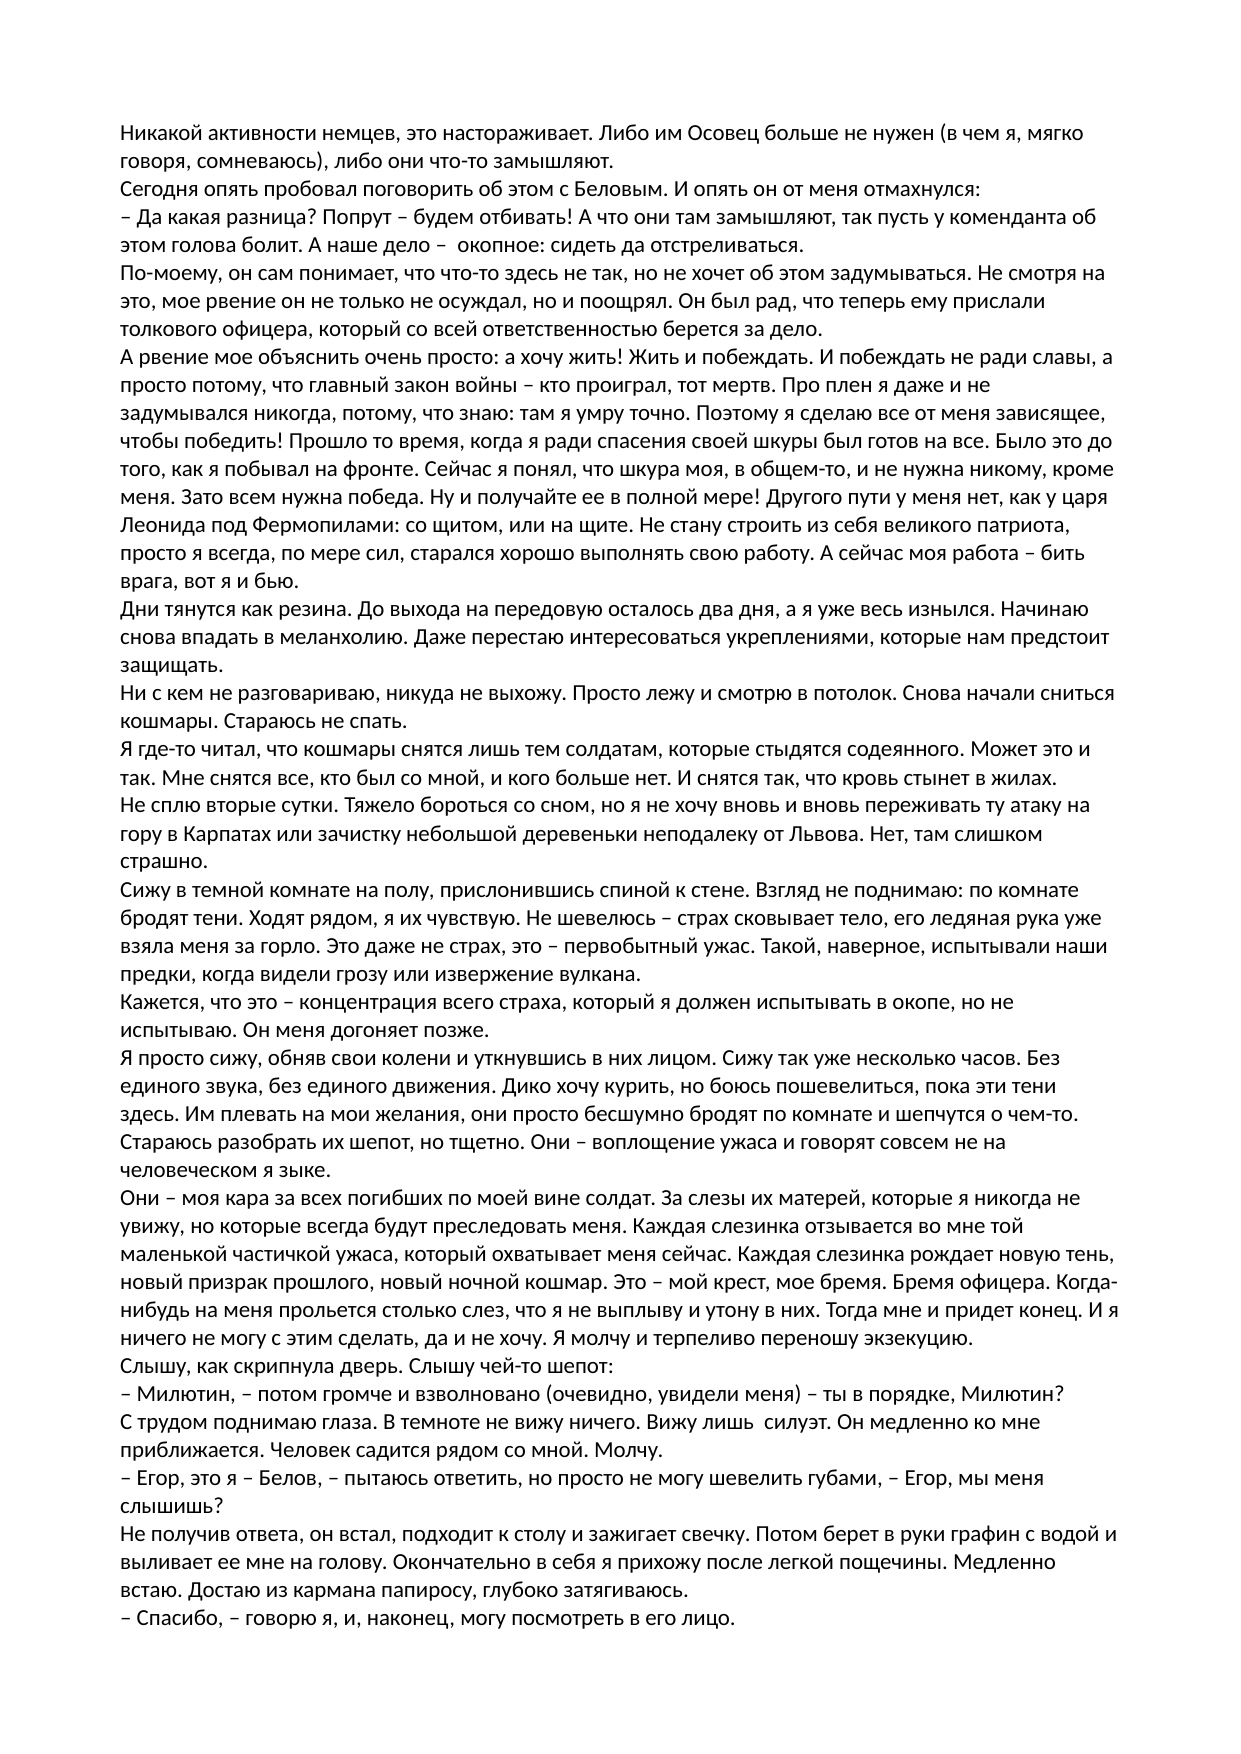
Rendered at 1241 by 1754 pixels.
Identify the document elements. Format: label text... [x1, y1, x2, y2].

text Слышу, как скрипнула дверь. Слышу чей-то шепот: [120, 1351, 1120, 1379]
text Не сплю вторые сутки. Тяжело бороться со сном, но я не хочу вновь и вновь переживать ту атаку на гору в Карпатах или зачистку небольшой деревеньки неподалеку от Львова. Нет, там слишком страшно. [120, 791, 1120, 875]
text – Егор, это я – Белов, – пытаюсь ответить, но просто не могу шевелить губами, – Егор, мы меня слышишь? [120, 1463, 1120, 1519]
text Они – моя кара за всех погибших по моей вине солдат. За слезы их матерей, которые я никогда не увижу, но которые всегда будут преследовать меня. Каждая слезинка отзывается во мне той маленькой частичкой ужаса, который охватывает меня сейчас. Каждая слезинка рождает новую тень, новый призрак прошлого, новый ночной кошмар. Это – мой крест, мое бремя. Бремя офицера. Когда-нибудь на меня прольется столько слез, что я не выплыву и утону в них. Тогда мне и придет конец. И я ничего не могу с этим сделать, да и не хочу. Я молчу и терпеливо переношу экзекуцию. [120, 1183, 1120, 1351]
text – Спасибо, – говорю я, и, наконец, могу посмотреть в его лицо. [120, 1603, 1120, 1631]
text Дни тянутся как резина. До выхода на передовую осталось два дня, а я уже весь изнылся. Начинаю снова впадать в меланхолию. Даже перестаю интересоваться укреплениями, которые нам предстоит защищать. [120, 594, 1120, 678]
text Я просто сижу, обняв свои колени и уткнувшись в них лицом. Сижу так уже несколько часов. Без единого звука, без единого движения. Дико хочу курить, но боюсь пошевелиться, пока эти тени здесь. Им плевать на мои желания, они просто бесшумно бродят по комнате и шепчутся о чем-то. Стараюсь разобрать их шепот, но тщетно. Они – воплощение ужаса и говорят совсем не на человеческом я зыке. [120, 1043, 1120, 1183]
text Ни с кем не разговариваю, никуда не выхожу. Просто лежу и смотрю в потолок. Снова начали сниться кошмары. Стараюсь не спать. [120, 678, 1120, 734]
text А рвение мое объяснить очень просто: а хочу жить! Жить и побеждать. И побеждать не ради славы, а просто потому, что главный закон войны – кто проиграл, тот мертв. Про плен я даже и не задумывался никогда, потому, что знаю: там я умру точно. Поэтому я сделаю все от меня зависящее, чтобы победить! Прошло то время, когда я ради спасения своей шкуры был готов на все. Было это до того, как я побывал на фронте. Сейчас я понял, что шкура моя, в общем-то, и не нужна никому, кроме меня. Зато всем нужна победа. Ну и получайте ее в полной мере! Другого пути у меня нет, как у царя Леонида под Фермопилами: со щитом, или на щите. Не стану строить из себя великого патриота, просто я всегда, по мере сил, старался хорошо выполнять свою работу. А сейчас моя работа – бить врага, вот я и бью. [120, 342, 1120, 594]
text Кажется, что это – концентрация всего страха, который я должен испытывать в окопе, но не испытываю. Он меня догоняет позже. [120, 987, 1120, 1043]
text Я где-то читал, что кошмары снятся лишь тем солдатам, которые стыдятся содеянного. Может это и так. Мне снятся все, кто был со мной, и кого больше нет. И снятся так, что кровь стынет в жилах. [120, 734, 1120, 791]
text – Милютин, – потом громче и взволновано (очевидно, увидели меня) – ты в порядке, Милютин? [120, 1379, 1120, 1407]
text – Да какая разница? Попрут – будем отбивать! А что они там замышляют, так пусть у коменданта об этом голова болит. А наше дело – окопное: сидеть да отстреливаться. [120, 202, 1120, 258]
text Никакой активности немцев, это настораживает. Либо им Осовец больше не нужен (в чем я, мягко говоря, сомневаюсь), либо они что-то замышляют. [120, 118, 1120, 174]
text Сегодня опять пробовал поговорить об этом с Беловым. И опять он от меня отмахнулся: [120, 174, 1120, 202]
text С трудом поднимаю глаза. В темноте не вижу ничего. Вижу лишь силуэт. Он медленно ко мне приближается. Человек садится рядом со мной. Молчу. [120, 1407, 1120, 1463]
text Не получив ответа, он встал, подходит к столу и зажигает свечку. Потом берет в руки графин с водой и выливает ее мне на голову. Окончательно в себя я прихожу после легкой пощечины. Медленно встаю. Достаю из кармана папиросу, глубоко затягиваюсь. [120, 1519, 1120, 1603]
text По-моему, он сам понимает, что что-то здесь не так, но не хочет об этом задумываться. Не смотря на это, мое рвение он не только не осуждал, но и поощрял. Он был рад, что теперь ему прислали толкового офицера, который со всей ответственностью берется за дело. [120, 258, 1120, 342]
text Сижу в темной комнате на полу, прислонившись спиной к стене. Взгляд не поднимаю: по комнате бродят тени. Ходят рядом, я их чувствую. Не шевелюсь – страх сковывает тело, его ледяная рука уже взяла меня за горло. Это даже не страх, это – первобытный ужас. Такой, наверное, испытывали наши предки, когда видели грозу или извержение вулкана. [120, 875, 1120, 987]
